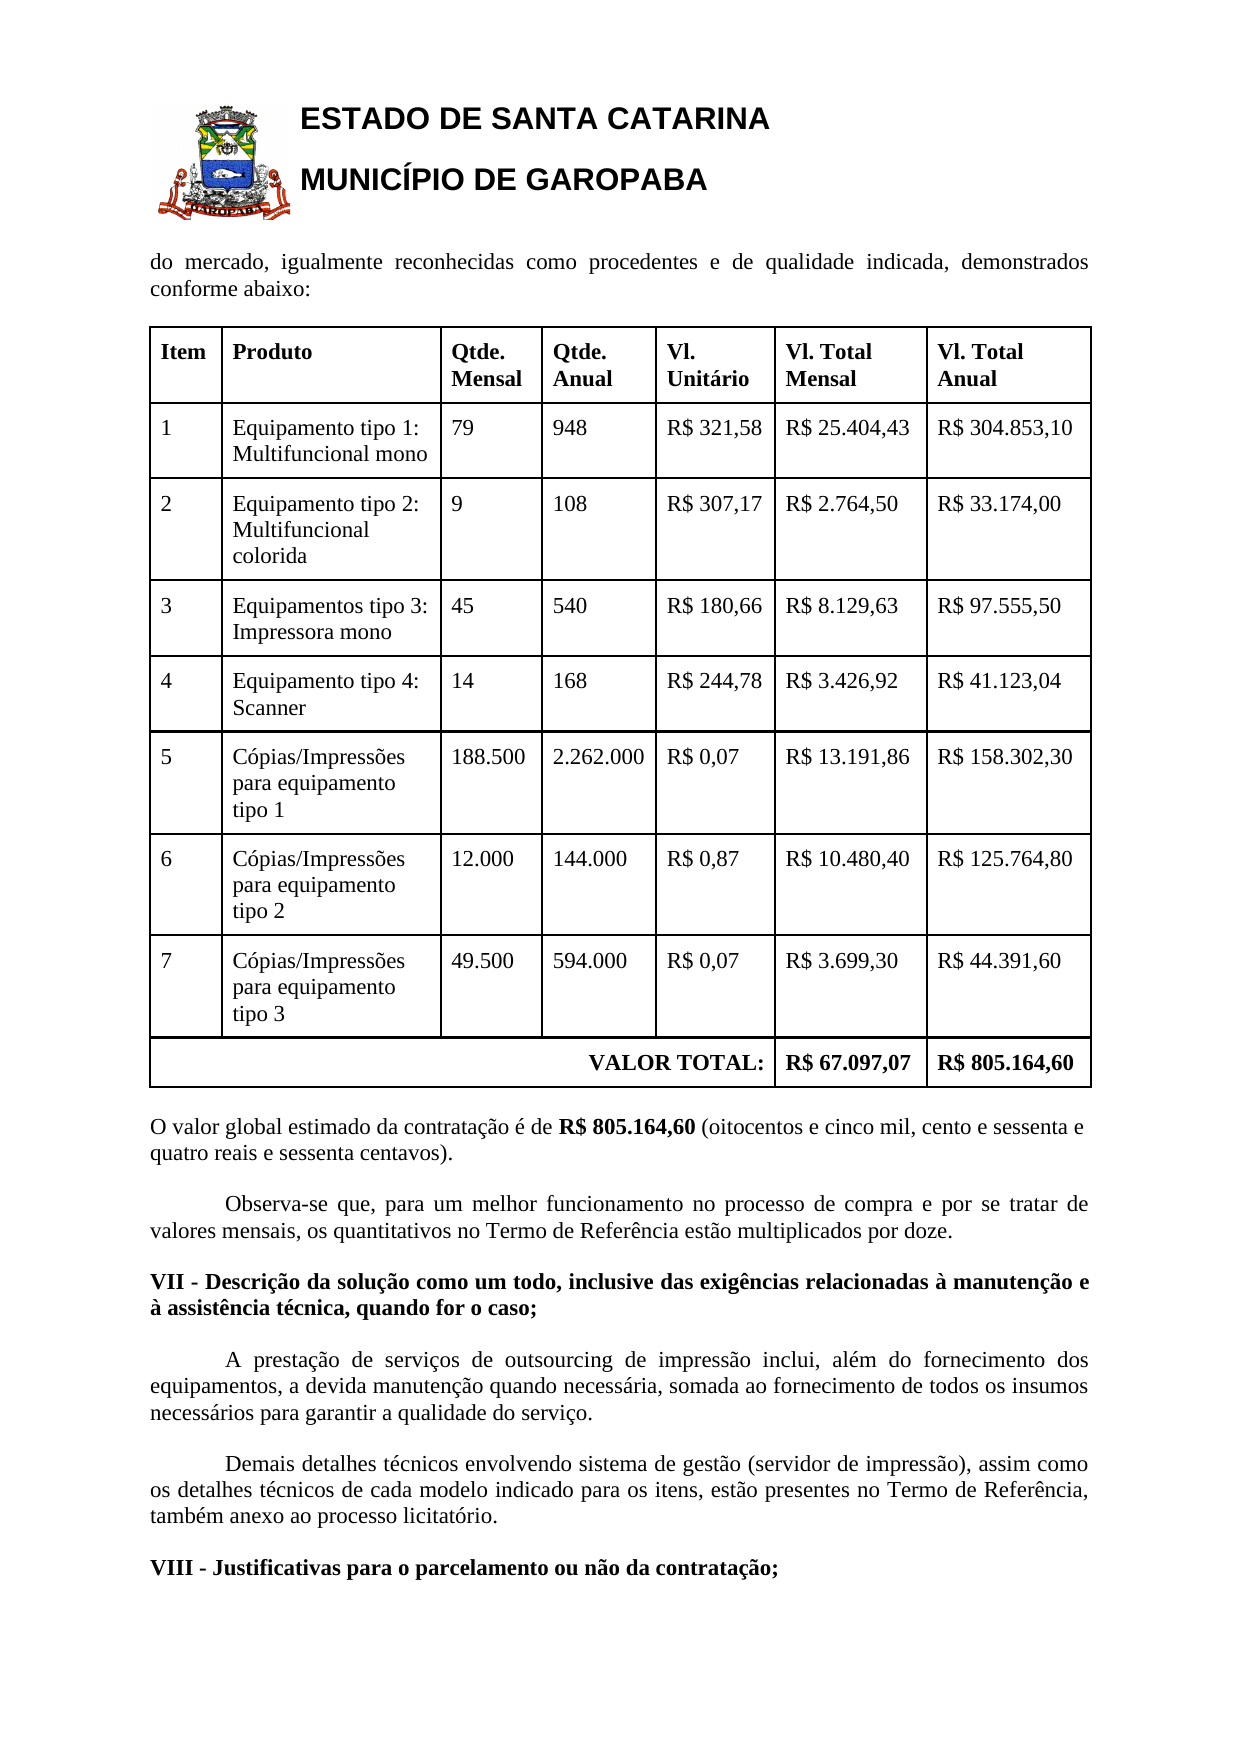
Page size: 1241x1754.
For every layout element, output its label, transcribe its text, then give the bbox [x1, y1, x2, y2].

table_cell 45 [442, 581, 541, 655]
table_cell R$ 180,66 [657, 581, 774, 655]
table_cell Equipamento tipo 2: Multifuncional colorida [223, 479, 440, 579]
table_cell 14 [442, 657, 541, 730]
table_cell R$ 8.129,63 [776, 581, 926, 655]
text O valor global estimado da contratação é de R$ 805.164,60 (oitocentos e cinco mil, cento e sessenta e quatro reais e sessenta centavos). [150, 1113, 1090, 1165]
table_cell R$ 97.555,50 [928, 581, 1090, 655]
table_cell R$ 307,17 [657, 479, 774, 579]
table_header Vl. Unitário [657, 328, 774, 402]
table_cell Equipamento tipo 4: Scanner [223, 657, 440, 730]
table_cell 12.000 [442, 835, 541, 934]
table_cell R$ 10.480,40 [776, 835, 926, 934]
text do mercado, igualmente reconhecidas como procedentes e de qualidade indicada, demonstrados conforme abaixo: [150, 248, 1090, 301]
table_header Qtde. Anual [543, 328, 655, 402]
table_cell 168 [543, 657, 655, 730]
table_cell R$ 2.764,50 [776, 479, 926, 579]
table_cell Equipamento tipo 1: Multifuncional mono [223, 404, 440, 477]
table_cell R$ 33.174,00 [928, 479, 1090, 579]
table_cell 7 [151, 936, 221, 1036]
table_cell VALOR TOTAL: [151, 1039, 774, 1086]
table_cell R$ 805.164,60 [928, 1039, 1090, 1086]
table_cell R$ 13.191,86 [776, 733, 926, 832]
table_cell 108 [543, 479, 655, 579]
table_cell R$ 125.764,80 [928, 835, 1090, 934]
table_cell 1 [151, 404, 221, 477]
text Demais detalhes técnicos envolvendo sistema de gestão (servidor de impressão), assim como os detalhes técnicos de cada modelo indicado para os itens, estão presentes no Termo de Referência, também anexo ao processo licitatório. [150, 1450, 1090, 1529]
table_cell Cópias/Impressões para equipamento tipo 2 [223, 835, 440, 934]
table_cell R$ 0,07 [657, 733, 774, 832]
table_cell R$ 41.123,04 [928, 657, 1090, 730]
table_cell 9 [442, 479, 541, 579]
table_cell 5 [151, 733, 221, 832]
table_cell 79 [442, 404, 541, 477]
table_cell 144.000 [543, 835, 655, 934]
table_cell Equipamentos tipo 3: Impressora mono [223, 581, 440, 655]
table_header Item [151, 328, 221, 402]
table_cell 188.500 [442, 733, 541, 832]
table_cell R$ 67.097,07 [776, 1039, 926, 1086]
table_cell R$ 321,58 [657, 404, 774, 477]
table_cell 3 [151, 581, 221, 655]
table_header Qtde. Mensal [442, 328, 541, 402]
table_cell R$ 0,87 [657, 835, 774, 934]
table_header Vl. Total Anual [928, 328, 1090, 402]
table_header Produto [223, 328, 440, 402]
text A prestação de serviços de outsourcing de impressão inclui, além do fornecimento dos equipamentos, a devida manutenção quando necessária, somada ao fornecimento de todos os insumos necessários para garantir a qualidade do serviço. [150, 1346, 1090, 1425]
table_cell R$ 3.426,92 [776, 657, 926, 730]
table_header Vl. Total Mensal [776, 328, 926, 402]
table_cell 948 [543, 404, 655, 477]
table_cell R$ 0,07 [657, 936, 774, 1036]
table_cell R$ 244,78 [657, 657, 774, 730]
text VII - Descrição da solução como um todo, inclusive das exigências relacionadas à manutenção e à assistência técnica, quando for o caso; [150, 1268, 1090, 1321]
table_cell R$ 158.302,30 [928, 733, 1090, 832]
table_cell 2.262.000 [543, 733, 655, 832]
table_cell Cópias/Impressões para equipamento tipo 1 [223, 733, 440, 832]
table_cell R$ 3.699,30 [776, 936, 926, 1036]
table_cell R$ 304.853,10 [928, 404, 1090, 477]
text Observa-se que, para um melhor funcionamento no processo de compra e por se tratar de valores mensais, os quantitativos no Termo de Referência estão multiplicados por doze. [150, 1190, 1090, 1243]
picture [153, 103, 290, 220]
table_cell R$ 44.391,60 [928, 936, 1090, 1036]
table_cell 4 [151, 657, 221, 730]
table_cell R$ 25.404,43 [776, 404, 926, 477]
table_cell 540 [543, 581, 655, 655]
table_cell 2 [151, 479, 221, 579]
text VIII - Justificativas para o parcelamento ou não da contratação; [150, 1554, 1090, 1580]
table_cell Cópias/Impressões para equipamento tipo 3 [223, 936, 440, 1036]
table_cell 594.000 [543, 936, 655, 1036]
table_cell 49.500 [442, 936, 541, 1036]
table_cell 6 [151, 835, 221, 934]
